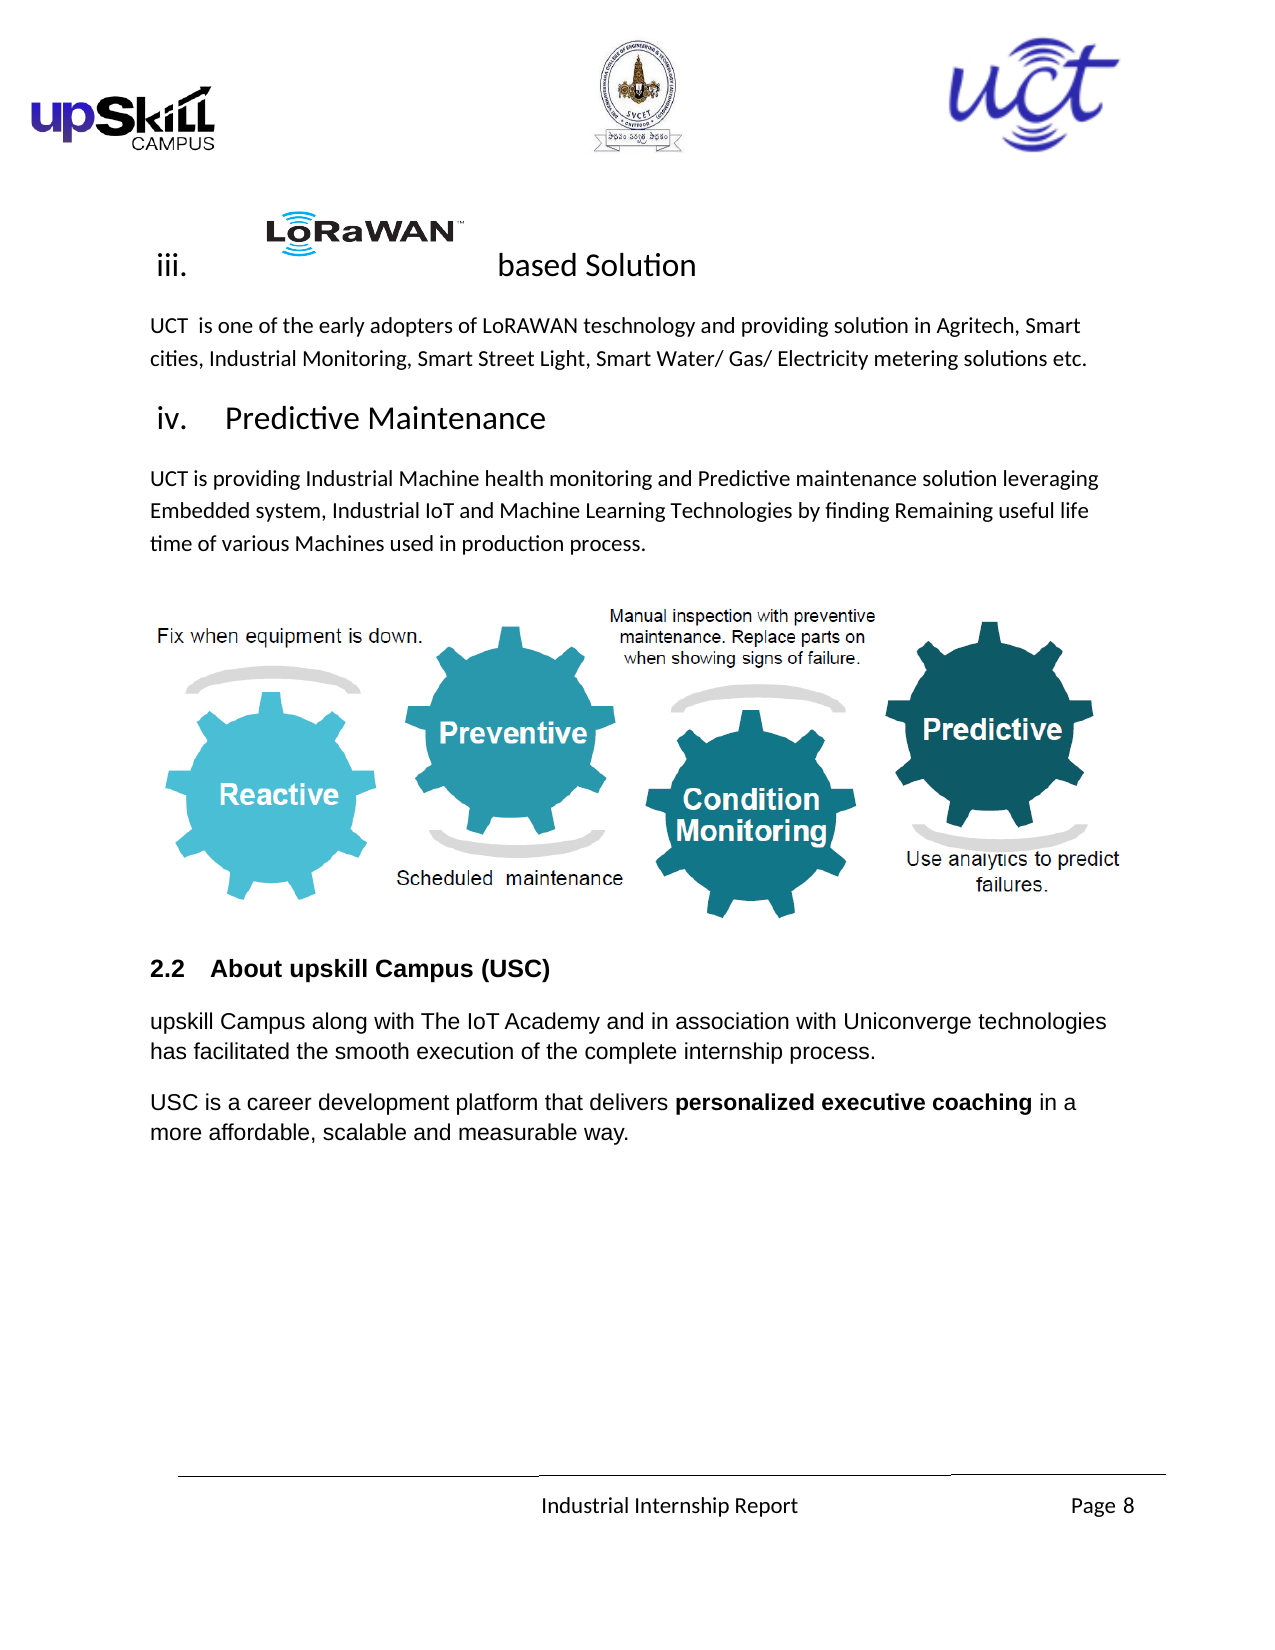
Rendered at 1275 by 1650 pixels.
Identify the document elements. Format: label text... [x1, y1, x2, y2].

text upskill Campus along with The IoT Academy and in association with Uniconverge technologies has facilitated the smooth execution of the complete internship process. [150, 1008, 1134, 1064]
picture [946, 28, 1125, 154]
list based Solution [187, 181, 1134, 284]
picture [150, 581, 1135, 929]
picture [225, 181, 492, 277]
picture [568, 32, 707, 154]
picture [0, 73, 246, 154]
subtitle About upskill Campus (USC) [150, 958, 1134, 983]
list Predictive Maintenance [187, 397, 1134, 437]
text UCT is providing Industrial Machine health monitoring and Predictive maintenance solution leveraging Embedded system, Industrial IoT and Machine Learning Technologies by finding Remaining useful life time of various Machines used in production process. [150, 464, 1134, 557]
text USC is a career development platform that delivers personalized executive coaching in a more affordable, scalable and measurable way. [150, 1089, 1134, 1146]
text UCT is one of the early adopters of LoRAWAN teschnology and providing solution in Agritech, Smart cities, Industrial Monitoring, Smart Street Light, Smart Water/ Gas/ Electricity metering solutions etc. [150, 311, 1134, 372]
